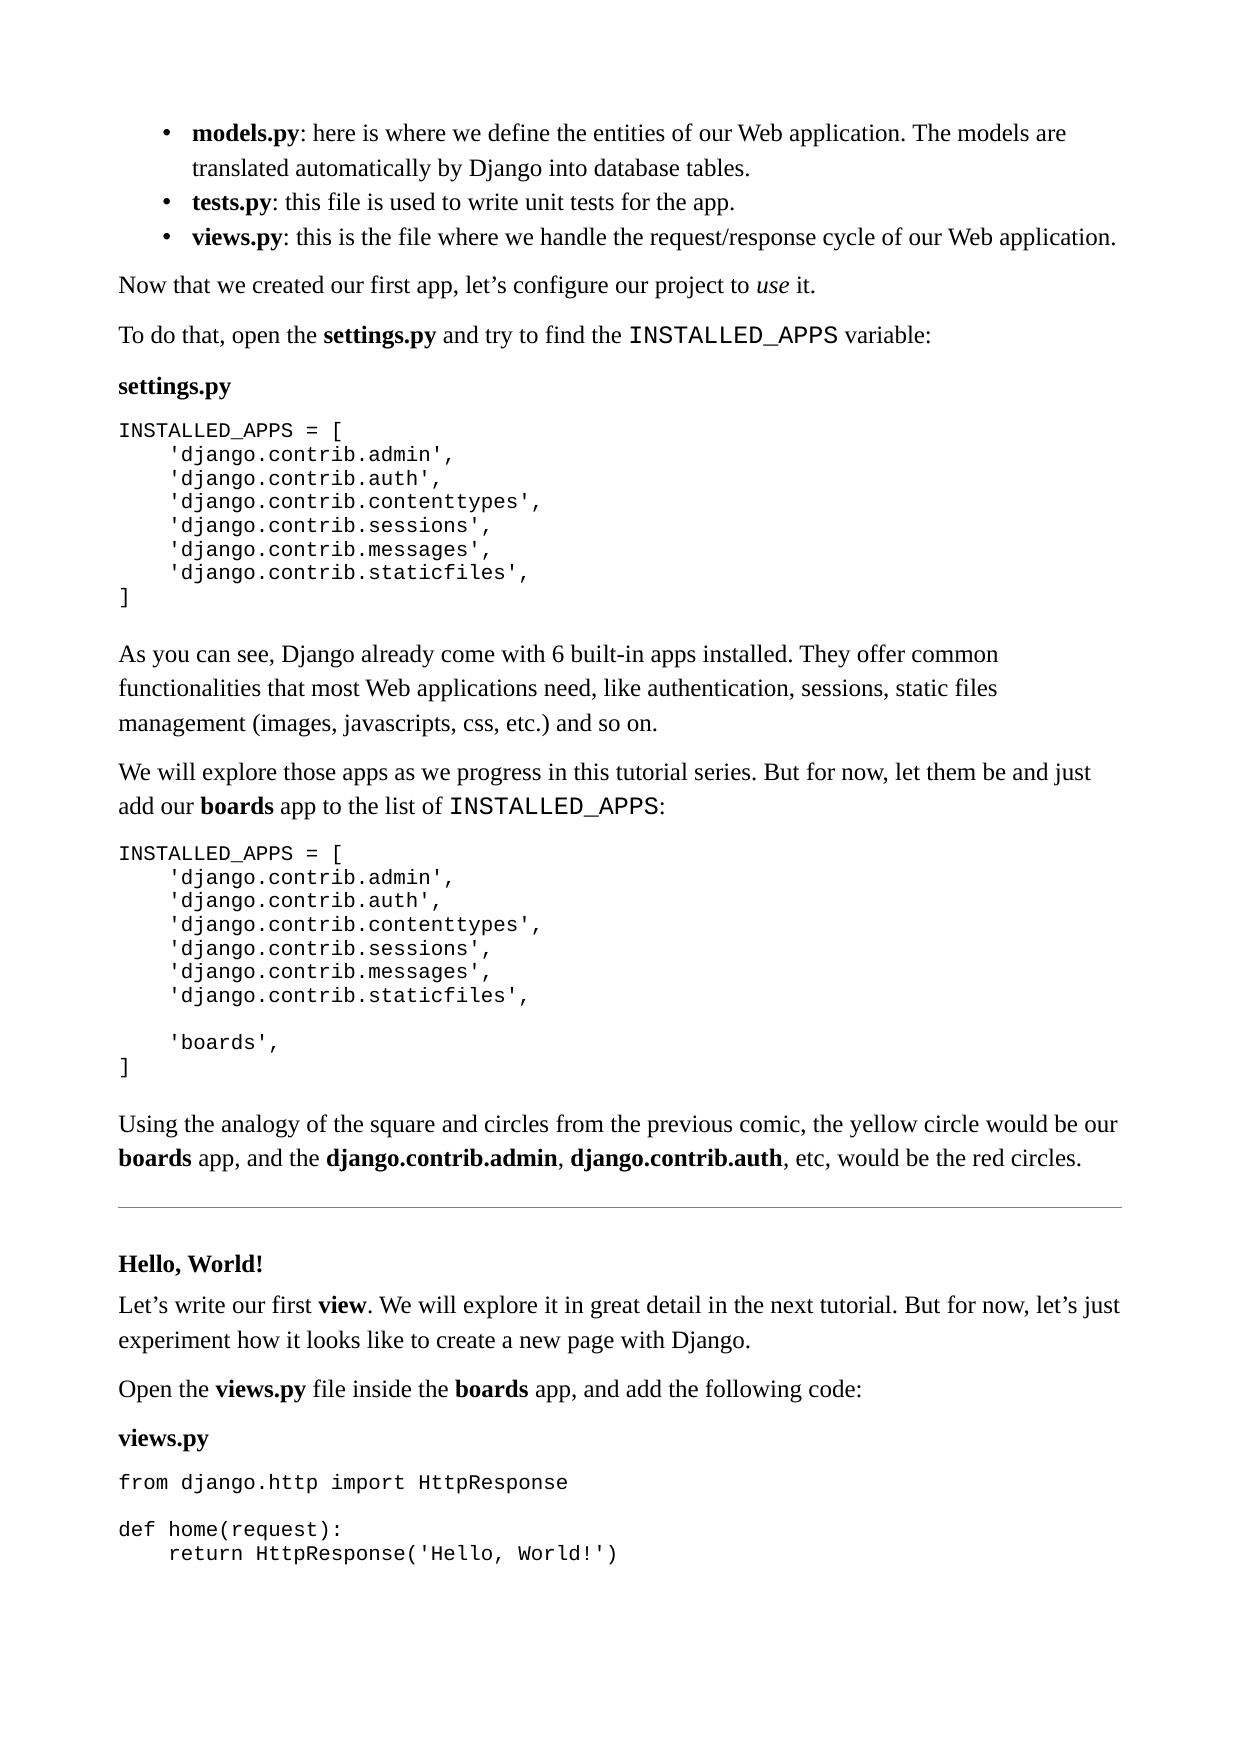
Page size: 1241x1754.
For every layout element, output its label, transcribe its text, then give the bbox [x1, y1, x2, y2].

text Let’s write our first view. We will explore it in great detail in the next tutorial. But for now, let’s just experiment how it looks like to create a new page with Django. [118, 1290, 1122, 1354]
text ] [118, 1056, 1122, 1079]
text settings.py [118, 371, 1122, 400]
text 'django.contrib.admin', [118, 867, 1122, 890]
text We will explore those apps as we progress in this tutorial series. But for now, let them be and just add our boards app to the list of INSTALLED_APPS: [118, 757, 1122, 822]
text 'django.contrib.staticfiles', [118, 562, 1122, 586]
text 'django.contrib.messages', [118, 961, 1122, 985]
list views.py: this is the file where we handle the request/response cycle of our Web application. [162, 222, 1122, 250]
text As you can see, Django already come with 6 built-in apps installed. They offer common functionalities that most Web applications need, like authentication, sessions, static files management (images, javascripts, css, etc.) and so on. [118, 639, 1122, 737]
text 'django.contrib.sessions', [118, 938, 1122, 961]
text 'django.contrib.staticfiles', [118, 985, 1122, 1008]
list models.py: here is where we define the entities of our Web application. The models are translated automatically by Django into database tables. [162, 118, 1122, 181]
text 'django.contrib.sessions', [118, 515, 1122, 538]
text 'django.contrib.contenttypes', [118, 491, 1122, 515]
text INSTALLED_APPS = [ [118, 843, 1122, 867]
text INSTALLED_APPS = [ [118, 420, 1122, 444]
text views.py [118, 1423, 1122, 1452]
text To do that, open the settings.py and try to find the INSTALLED_APPS variable: [118, 320, 1122, 351]
list tests.py: this file is used to write unit tests for the app. [162, 187, 1122, 216]
subtitle Hello, World! [118, 1249, 1122, 1278]
text Open the views.py file inside the boards app, and add the following code: [118, 1374, 1122, 1403]
text def home(request): [118, 1519, 1122, 1543]
text Using the analogy of the square and circles from the previous comic, the yellow circle would be our boards app, and the django.contrib.admin, django.contrib.auth, etc, would be the red circles. [118, 1109, 1122, 1172]
text ] [118, 586, 1122, 609]
text from django.http import HttpResponse [118, 1472, 1122, 1496]
text 'django.contrib.auth', [118, 890, 1122, 914]
text 'boards', [118, 1032, 1122, 1056]
text 'django.contrib.messages', [118, 538, 1122, 562]
text 'django.contrib.admin', [118, 444, 1122, 468]
text 'django.contrib.auth', [118, 468, 1122, 491]
text return HttpResponse('Hello, World!') [118, 1543, 1122, 1567]
text 'django.contrib.contenttypes', [118, 914, 1122, 938]
text Now that we created our first app, let’s configure our project to use it. [118, 271, 1122, 299]
